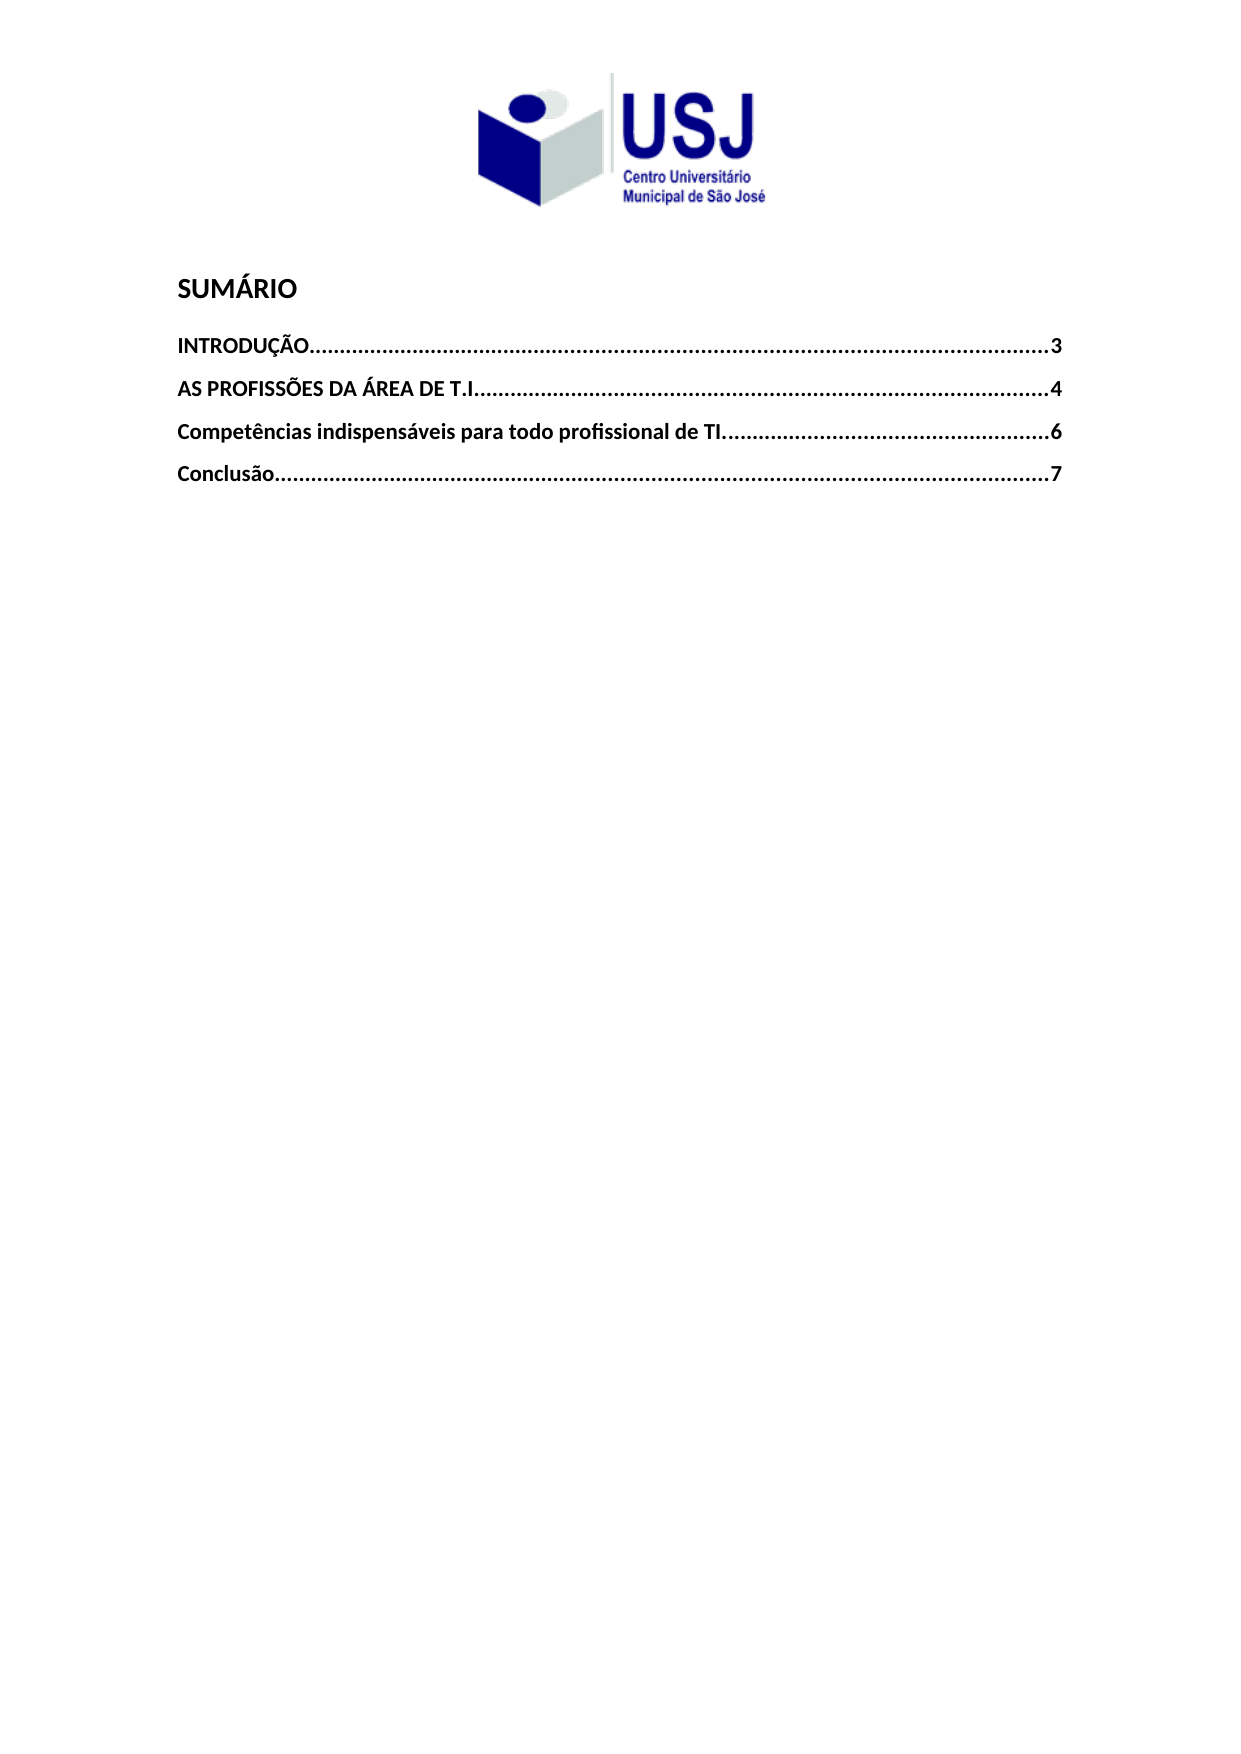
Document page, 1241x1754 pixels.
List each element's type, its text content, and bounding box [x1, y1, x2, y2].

text AS PROFISSÕES DA ÁREA DE T.I. 4 [177, 374, 1063, 402]
picture [425, 73, 815, 217]
text Conclusão 7 [177, 459, 1063, 487]
text SUMÁRIO [177, 270, 1063, 305]
text INTRODUÇÃO 3 [177, 332, 1063, 359]
text Competências indispensáveis para todo profissional de TI. 6 [177, 417, 1063, 445]
